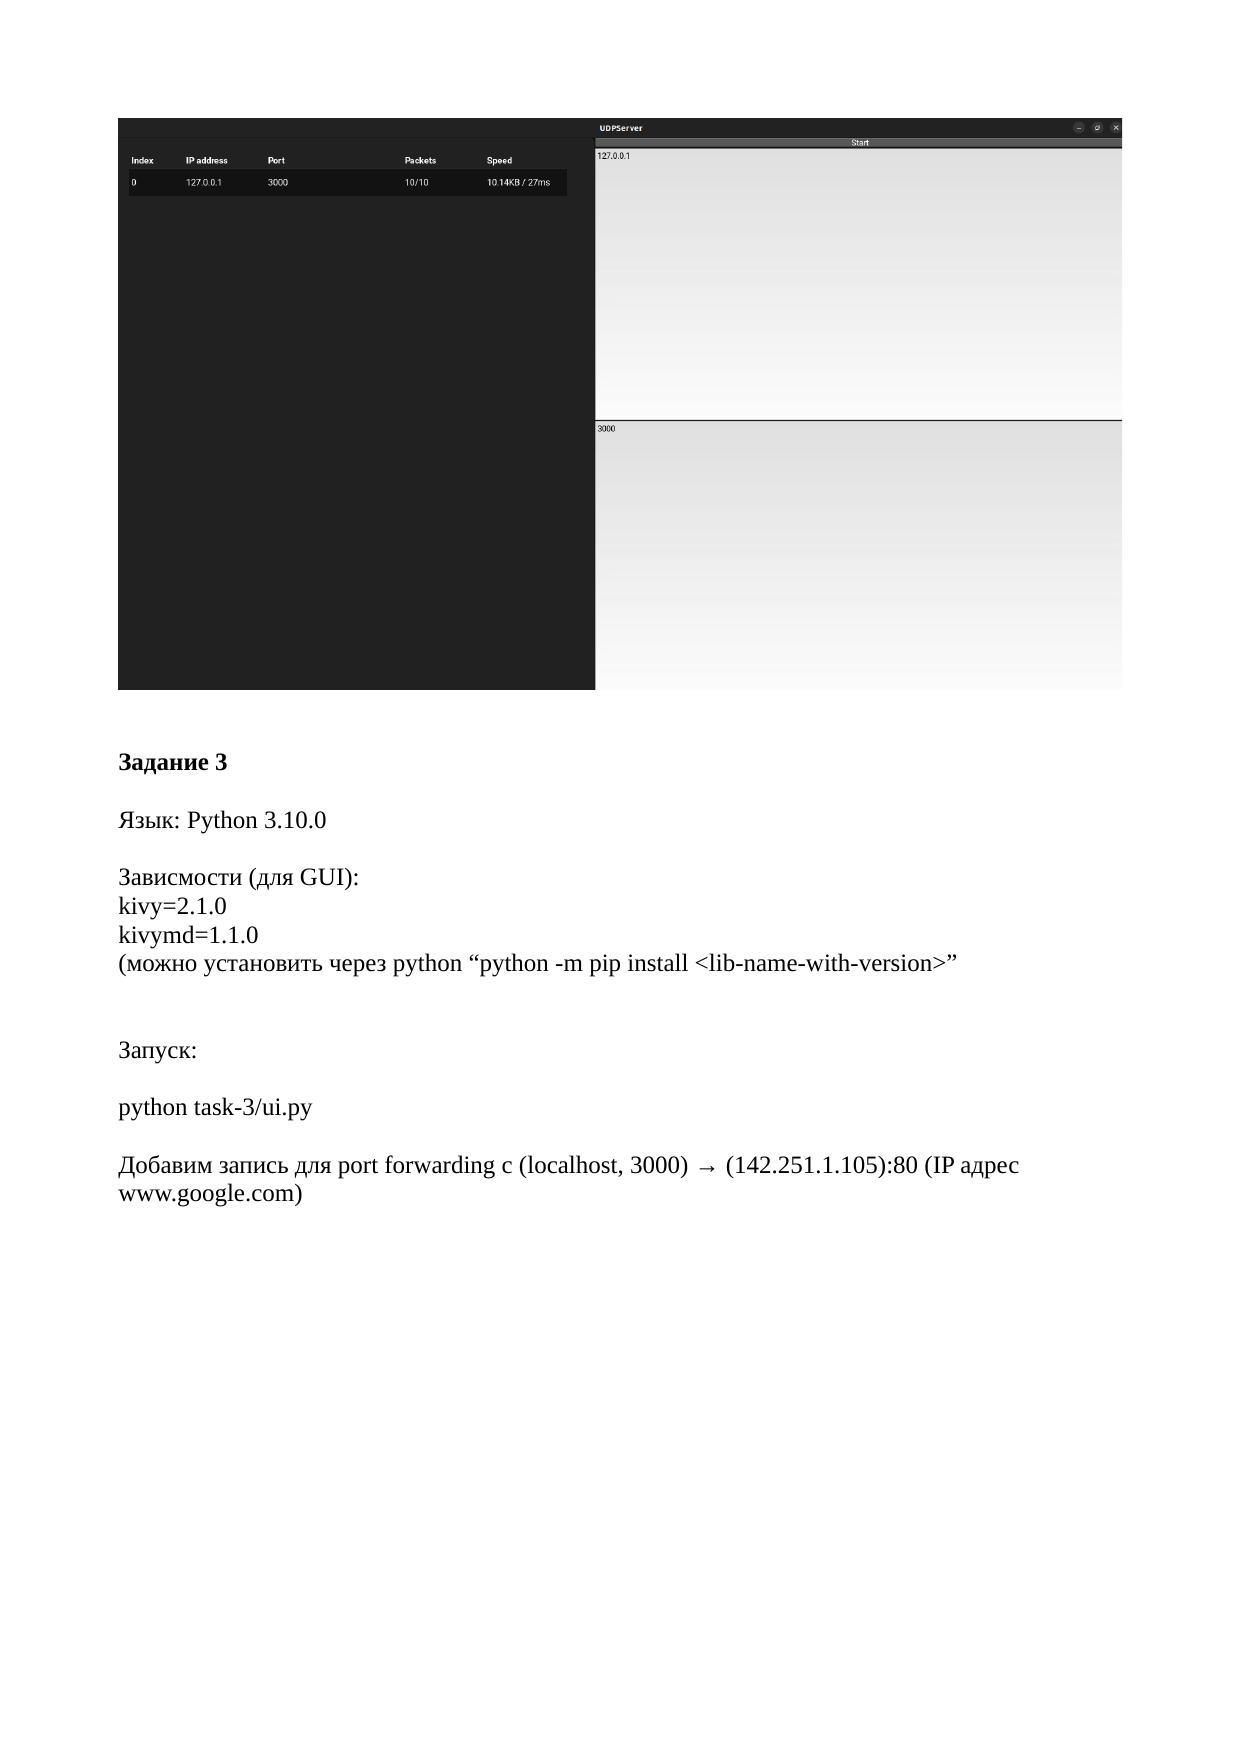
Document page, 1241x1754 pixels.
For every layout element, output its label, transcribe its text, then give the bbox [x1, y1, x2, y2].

text Запуск: [118, 1035, 1122, 1063]
text Зависмости (для GUI): [118, 862, 1122, 891]
text kivy=2.1.0 [118, 891, 1122, 920]
text python task-3/ui.py [118, 1092, 1122, 1121]
text Задание 3 [118, 747, 1122, 776]
text Добавим запись для port forwarding с (localhost, 3000) → (142.251.1.105):80 (IP адрес www.google.com) [118, 1150, 1122, 1207]
picture [118, 118, 1123, 690]
text kivymd=1.1.0 [118, 920, 1122, 948]
text (можно установить через python “python -m pip install <lib-name-with-version>” [118, 948, 1122, 977]
text Язык: Python 3.10.0 [118, 805, 1122, 833]
